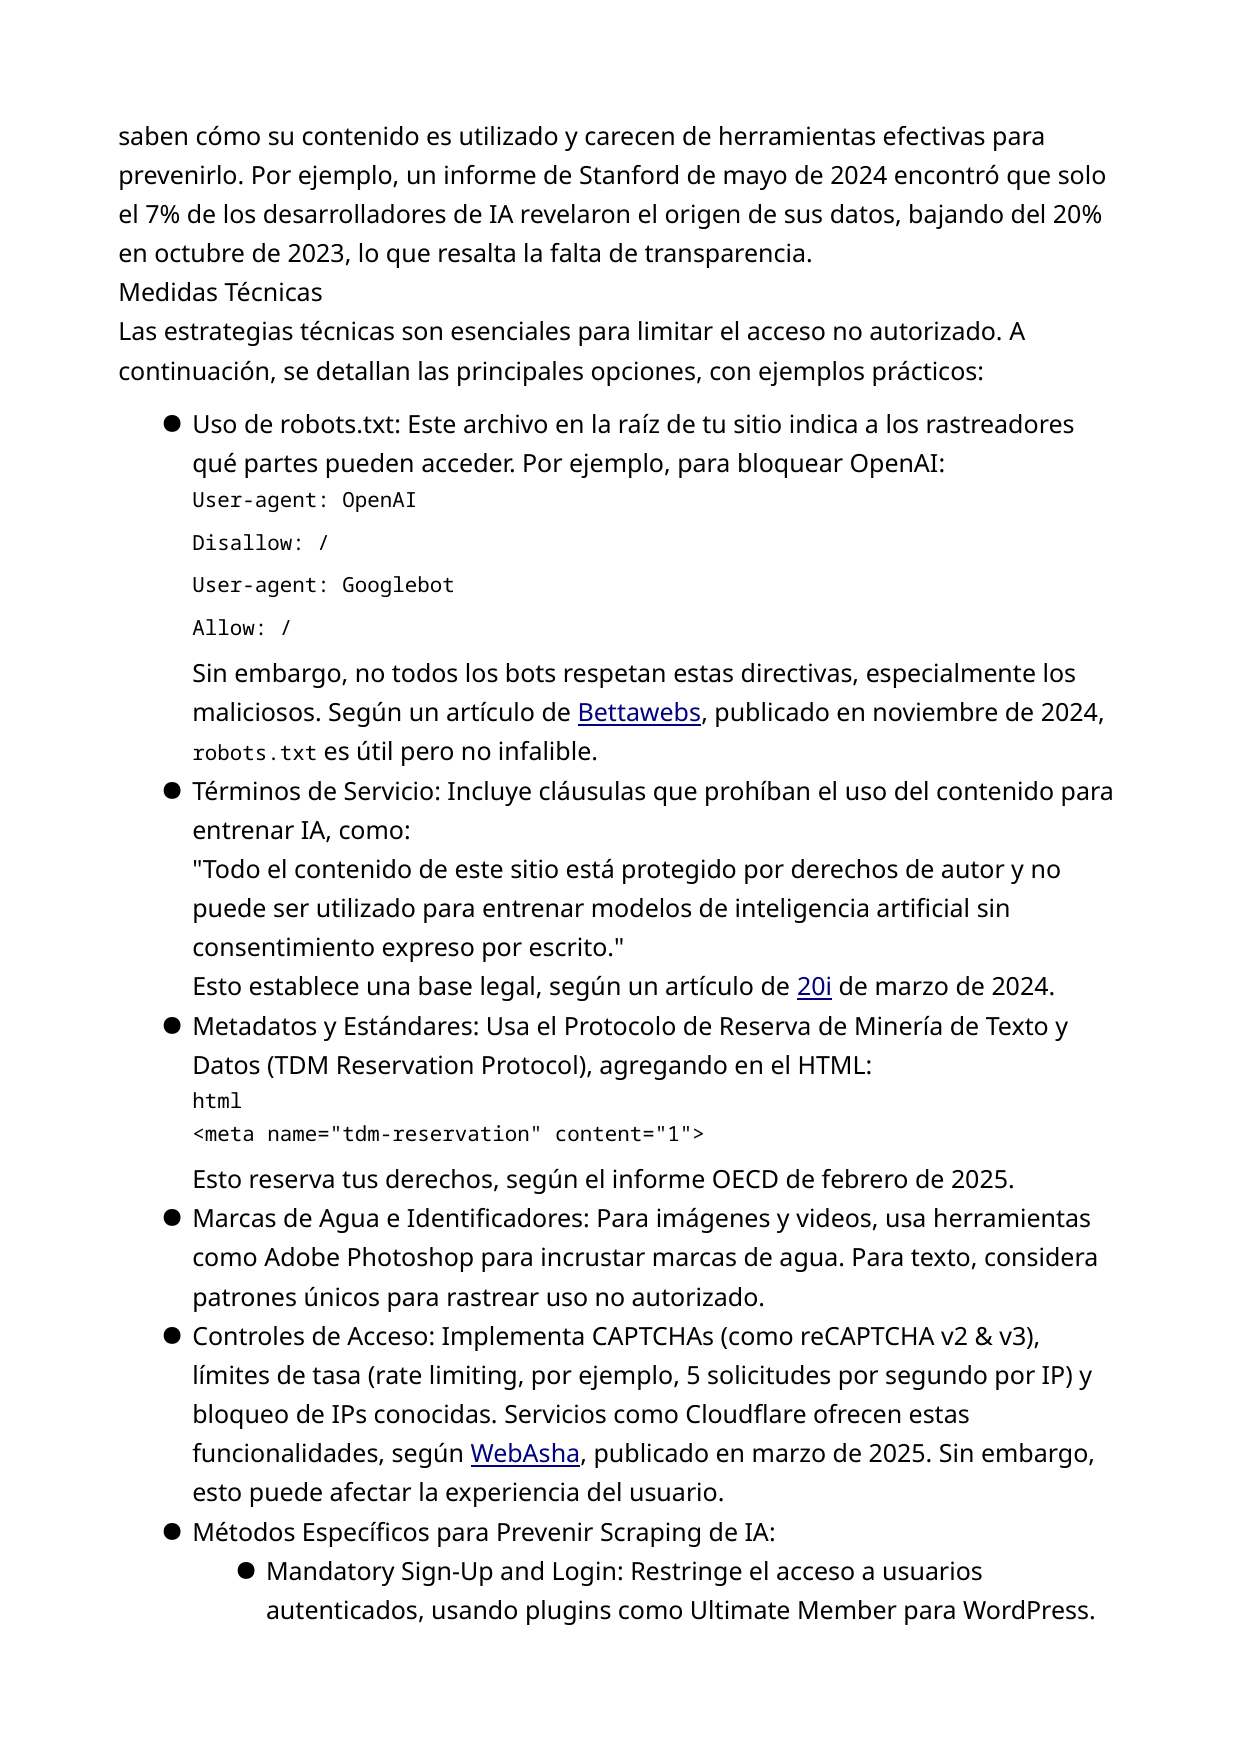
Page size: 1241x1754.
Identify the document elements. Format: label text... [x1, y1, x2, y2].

text saben cómo su contenido es utilizado y carecen de herramientas efectivas para prevenirlo. Por ejemplo, un informe de Stanford de mayo de 2024 encontró que solo el 7% de los desarrolladores de IA revelaron el origen de sus datos, bajando del 20% en octubre de 2023, lo que resalta la falta de transparencia. [118, 118, 1122, 270]
list Disallow: / [162, 528, 1122, 556]
list User-agent: Googlebot [162, 570, 1122, 599]
text Medidas Técnicas [118, 275, 1122, 309]
list User-agent: OpenAI [162, 485, 1122, 514]
list Esto reserva tus derechos, según el informe OECD de febrero de 2025. [162, 1162, 1122, 1196]
list Métodos Específicos para Prevenir Scraping de IA: [162, 1514, 1122, 1548]
text Las estrategias técnicas son esenciales para limitar el acceso no autorizado. A continuación, se detallan las principales opciones, con ejemplos prácticos: [118, 314, 1122, 387]
list Uso de robots.txt: Este archivo en la raíz de tu sitio indica a los rastreadores qué partes pueden acceder. Por ejemplo, para bloquear OpenAI: [162, 407, 1122, 480]
list Allow: / [162, 613, 1122, 641]
list html [162, 1086, 1122, 1115]
list Sin embargo, no todos los bots respetan estas directivas, especialmente los maliciosos. Según un artículo de Bettawebs, publicado en noviembre de 2024, robots.txt es útil pero no infalible. [162, 656, 1122, 768]
list Términos de Servicio: Incluye cláusulas que prohíban el uso del contenido para entrenar IA, como: "Todo el contenido de este sitio está protegido por derechos de autor y no puede ser utilizado para entrenar modelos de inteligencia artificial sin consentimiento expreso por escrito." Esto establece una base legal, según un artículo de 20i de marzo de 2024. [162, 773, 1122, 1003]
list Mandatory Sign-Up and Login: Restringe el acceso a usuarios autenticados, usando plugins como Ultimate Member para WordPress. [236, 1553, 1122, 1627]
list Marcas de Agua e Identificadores: Para imágenes y videos, usa herramientas como Adobe Photoshop para incrustar marcas de agua. Para texto, considera patrones únicos para rastrear uso no autorizado. [162, 1201, 1122, 1313]
list <meta name="tdm-reservation" content="1"> [162, 1119, 1122, 1147]
list Controles de Acceso: Implementa CAPTCHAs (como reCAPTCHA v2 & v3), límites de tasa (rate limiting, por ejemplo, 5 solicitudes por segundo por IP) y bloqueo de IPs conocidas. Servicios como Cloudflare ofrecen estas funcionalidades, según WebAsha, publicado en marzo de 2025. Sin embargo, esto puede afectar la experiencia del usuario. [162, 1318, 1122, 1509]
list Metadatos y Estándares: Usa el Protocolo de Reserva de Minería de Texto y Datos (TDM Reservation Protocol), agregando en el HTML: [162, 1008, 1122, 1081]
